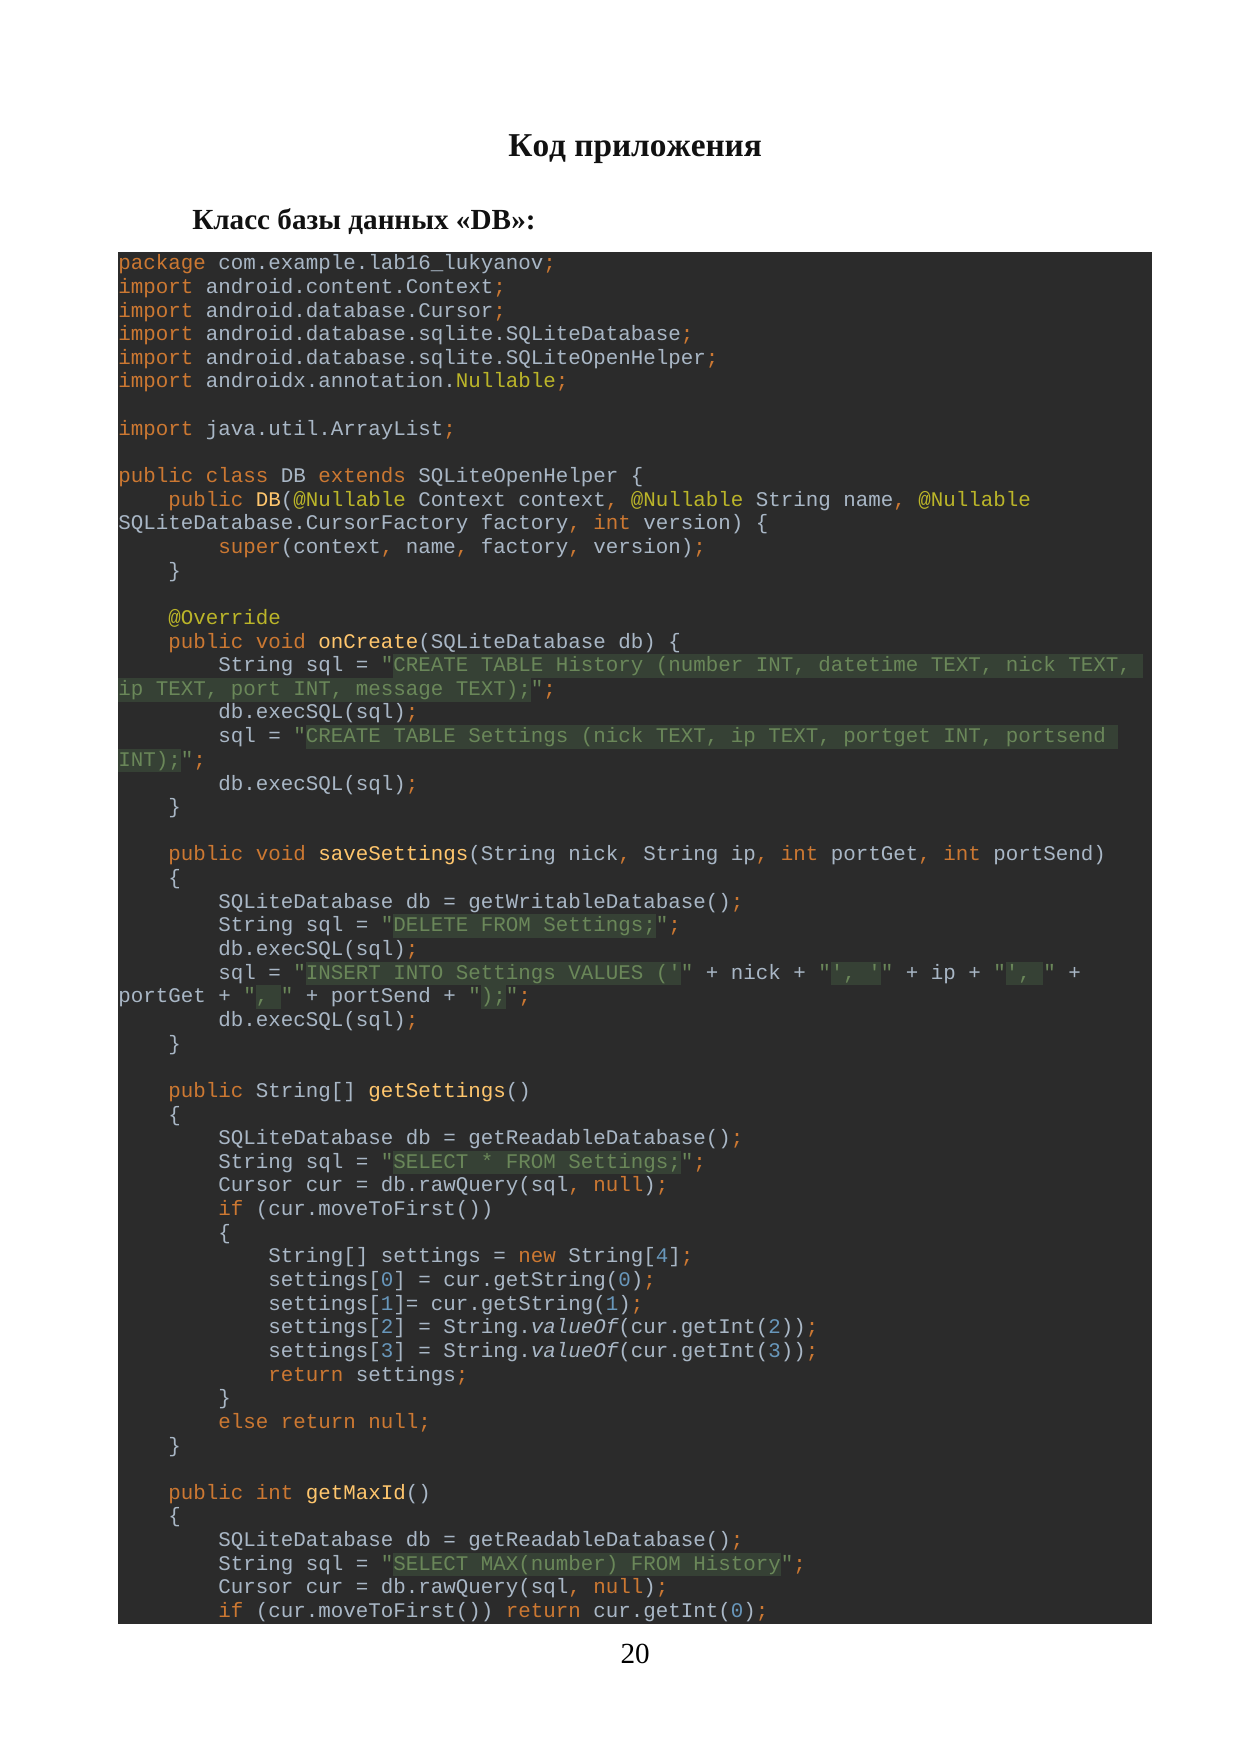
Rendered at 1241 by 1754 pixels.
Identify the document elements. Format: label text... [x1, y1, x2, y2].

text Код приложения [118, 125, 1152, 164]
text package com.example.lab16_lukyanov; import android.content.Context; import android.database.Cursor; import android.database.sqlite.SQLiteDatabase; import android.database.sqlite.SQLiteOpenHelper; import androidx.annotation.Nullable; import java.util.ArrayList; public class DB extends SQLiteOpenHelper { public DB(@Nullable Context context, @Nullable String name, @Nullable SQLiteDatabase.CursorFactory factory, int version) { super(context, name, factory, version); } @Override public void onCreate(SQLiteDatabase db) { String sql = "CREATE TABLE History (number INT, datetime TEXT, nick TEXT, ip TEXT, port INT, message TEXT);"; db.execSQL(sql); sql = "CREATE TABLE Settings (nick TEXT, ip TEXT, portget INT, portsend INT);"; db.execSQL(sql); } public void saveSettings(String nick, String ip, int portGet, int portSend) { SQLiteDatabase db = getWritableDatabase(); String sql = "DELETE FROM Settings;"; db.execSQL(sql); sql = "INSERT INTO Settings VALUES ('" + nick + "', '" + ip + "', " + portGet + ", " + portSend + ");"; db.execSQL(sql); } public String[] getSettings() { SQLiteDatabase db = getReadableDatabase(); String sql = "SELECT * FROM Settings;"; Cursor cur = db.rawQuery(sql, null); if (cur.moveToFirst()) { String[] settings = new String[4]; settings[0] = cur.getString(0); settings[1]= cur.getString(1); settings[2] = String.valueOf(cur.getInt(2)); settings[3] = String.valueOf(cur.getInt(3)); return settings; } else return null; } public int getMaxId() { SQLiteDatabase db = getReadableDatabase(); String sql = "SELECT MAX(number) FROM History"; Cursor cur = db.rawQuery(sql, null); if (cur.moveToFirst()) return cur.getInt(0); [118, 252, 1152, 1624]
text Класс базы данных «DB»: [118, 202, 1152, 236]
